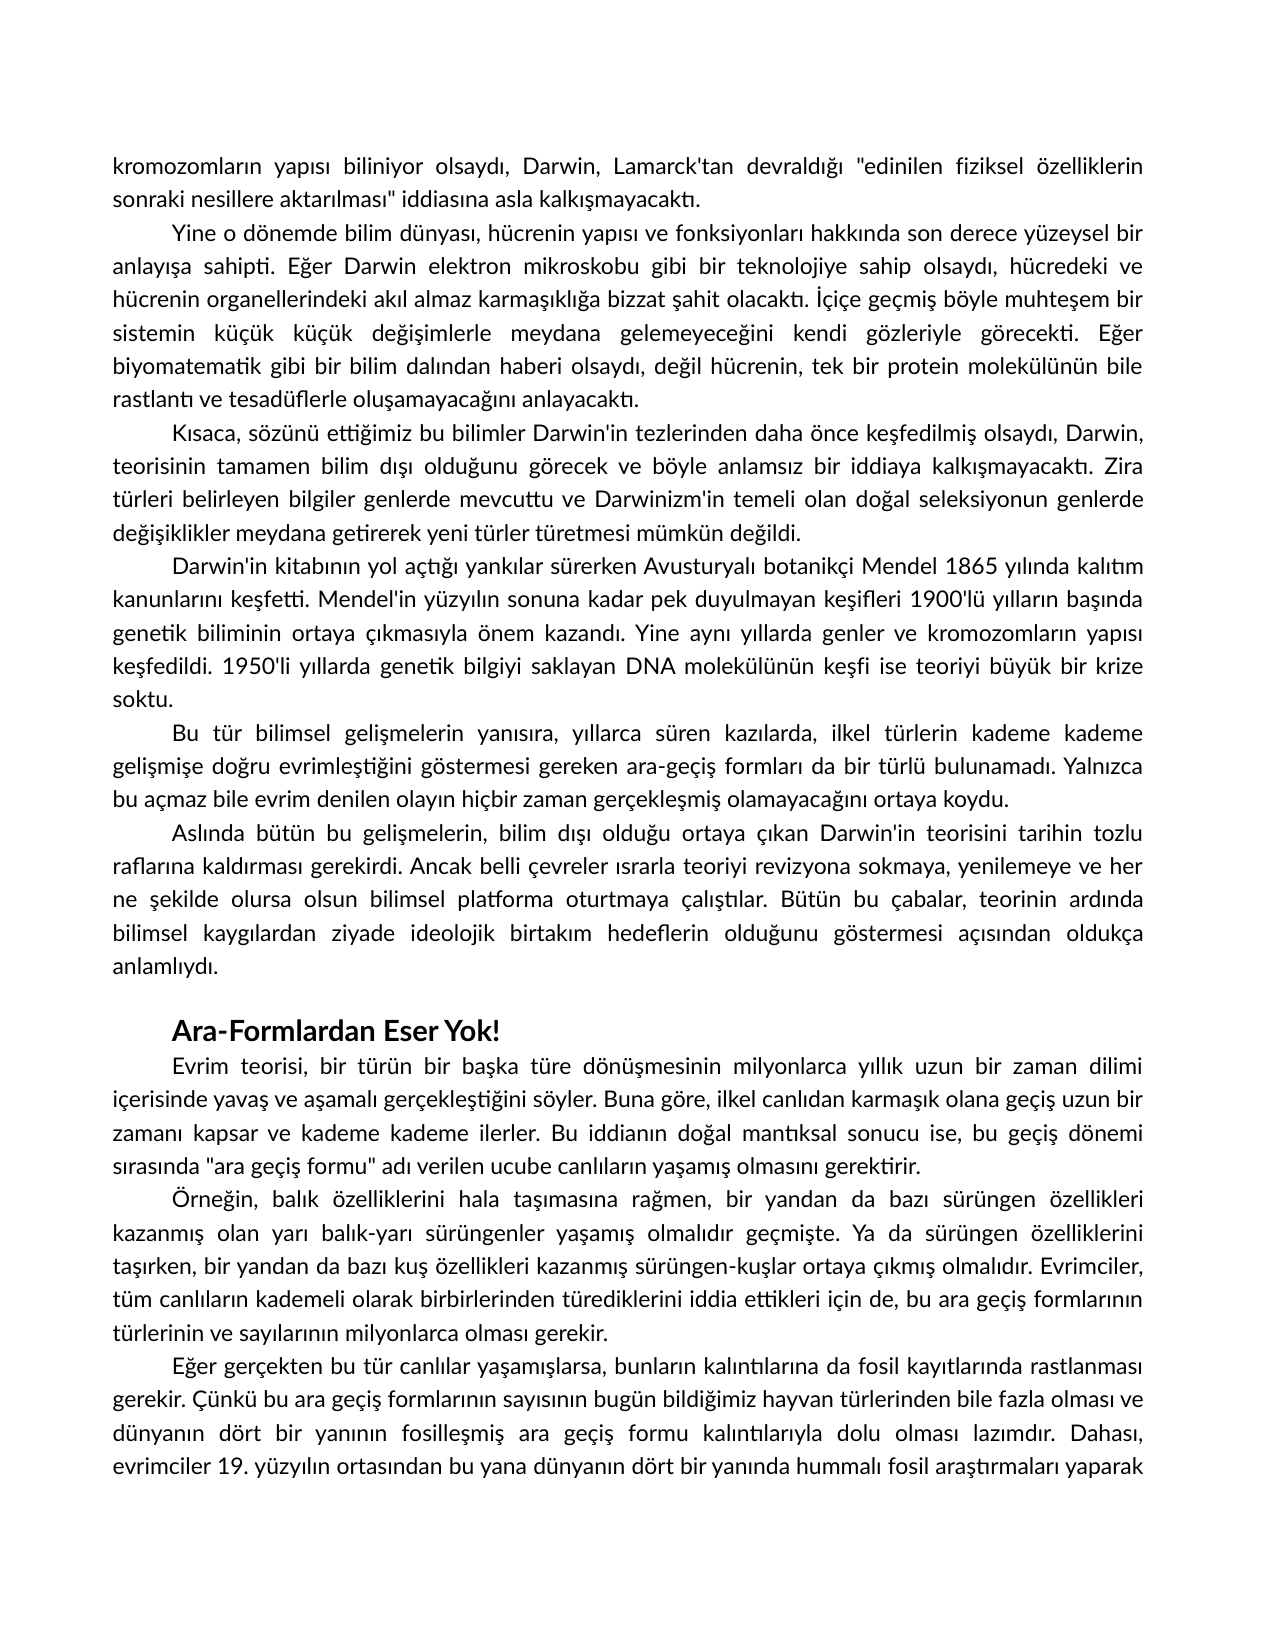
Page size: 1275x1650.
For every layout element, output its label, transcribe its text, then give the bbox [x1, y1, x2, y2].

text Örneğin, balık özelliklerini hala taşımasına rağmen, bir yandan da bazı sürüngen özellikleri kazanmış olan yarı balık-yarı sürüngenler yaşamış olmalıdır geçmişte. Ya da sürüngen özelliklerini taşırken, bir yandan da bazı kuş özellikleri kazanmış sürüngen-kuşlar ortaya çıkmış olmalıdır. Evrimciler, tüm canlıların kademeli olarak birbirlerinden türediklerini iddia ettikleri için de, bu ara geçiş formlarının türlerinin ve sayılarının milyonlarca olması gerekir. [112, 1181, 1145, 1348]
text Evrim teorisi, bir türün bir başka türe dönüşmesinin milyonlarca yıllık uzun bir zaman dilimi içerisinde yavaş ve aşamalı gerçekleştiğini söyler. Buna göre, ilkel canlıdan karmaşık olana geçiş uzun bir zamanı kapsar ve kademe kademe ilerler. Bu iddianın doğal mantıksal sonucu ise, bu geçiş dönemi sırasında "ara geçiş formu" adı verilen ucube canlıların yaşamış olmasını gerektirir. [112, 1048, 1145, 1181]
text Kısaca, sözünü ettiğimiz bu bilimler Darwin'in tezlerinden daha önce keşfedilmiş olsaydı, Darwin, teorisinin tamamen bilim dışı olduğunu görecek ve böyle anlamsız bir iddiaya kalkışmayacaktı. Zira türleri belirleyen bilgiler genlerde mevcuttu ve Darwinizm'in temeli olan doğal seleksiyonun genlerde değişiklikler meydana getirerek yeni türler türetmesi mümkün değildi. [112, 414, 1145, 548]
text Eğer gerçekten bu tür canlılar yaşamışlarsa, bunların kalıntılarına da fosil kayıtlarında rastlanması gerekir. Çünkü bu ara geçiş formlarının sayısının bugün bildiğimiz hayvan türlerinden bile fazla olması ve dünyanın dört bir yanının fosilleşmiş ara geçiş formu kalıntılarıyla dolu olması lazımdır. Dahası, evrimciler 19. yüzyılın ortasından bu yana dünyanın dört bir yanında hummalı fosil araştırmaları yaparak [112, 1348, 1145, 1481]
text kromozomların yapısı biliniyor olsaydı, Darwin, Lamarck'tan devraldığı "edinilen fiziksel özelliklerin sonraki nesillere aktarılması" iddiasına asla kalkışmayacaktı. [112, 148, 1145, 214]
text Yine o dönemde bilim dünyası, hücrenin yapısı ve fonksiyonları hakkında son derece yüzeysel bir anlayışa sahipti. Eğer Darwin elektron mikroskobu gibi bir teknolojiye sahip olsaydı, hücredeki ve hücrenin organellerindeki akıl almaz karmaşıklığa bizzat şahit olacaktı. İçiçe geçmiş böyle muhteşem bir sistemin küçük küçük değişimlerle meydana gelemeyeceğini kendi gözleriyle görecekti. Eğer biyomatematik gibi bir bilim dalından haberi olsaydı, değil hücrenin, tek bir protein molekülünün bile rastlantı ve tesadüflerle oluşamayacağını anlayacaktı. [112, 214, 1145, 414]
text Darwin'in kitabının yol açtığı yankılar sürerken Avusturyalı botanikçi Mendel 1865 yılında kalıtım kanunlarını keşfetti. Mendel'in yüzyılın sonuna kadar pek duyulmayan keşifleri 1900'lü yılların başında genetik biliminin ortaya çıkmasıyla önem kazandı. Yine aynı yıllarda genler ve kromozomların yapısı keşfedildi. 1950'li yıllarda genetik bilgiyi saklayan DNA molekülünün keşfi ise teoriyi büyük bir krize soktu. [112, 548, 1145, 714]
text Aslında bütün bu gelişmelerin, bilim dışı olduğu ortaya çıkan Darwin'in teorisini tarihin tozlu raflarına kaldırması gerekirdi. Ancak belli çevreler ısrarla teoriyi revizyona sokmaya, yenilemeye ve her ne şekilde olursa olsun bilimsel platforma oturtmaya çalıştılar. Bütün bu çabalar, teorinin ardında bilimsel kaygılardan ziyade ideolojik birtakım hedeflerin olduğunu göstermesi açısından oldukça anlamlıydı. [112, 814, 1145, 981]
text Bu tür bilimsel gelişmelerin yanısıra, yıllarca süren kazılarda, ilkel türlerin kademe kademe gelişmişe doğru evrimleştiğini göstermesi gereken ara-geçiş formları da bir türlü bulunamadı. Yalnızca bu açmaz bile evrim denilen olayın hiçbir zaman gerçekleşmiş olamayacağını ortaya koydu. [112, 714, 1145, 814]
text Ara-Formlardan Eser Yok! [112, 1014, 1145, 1048]
